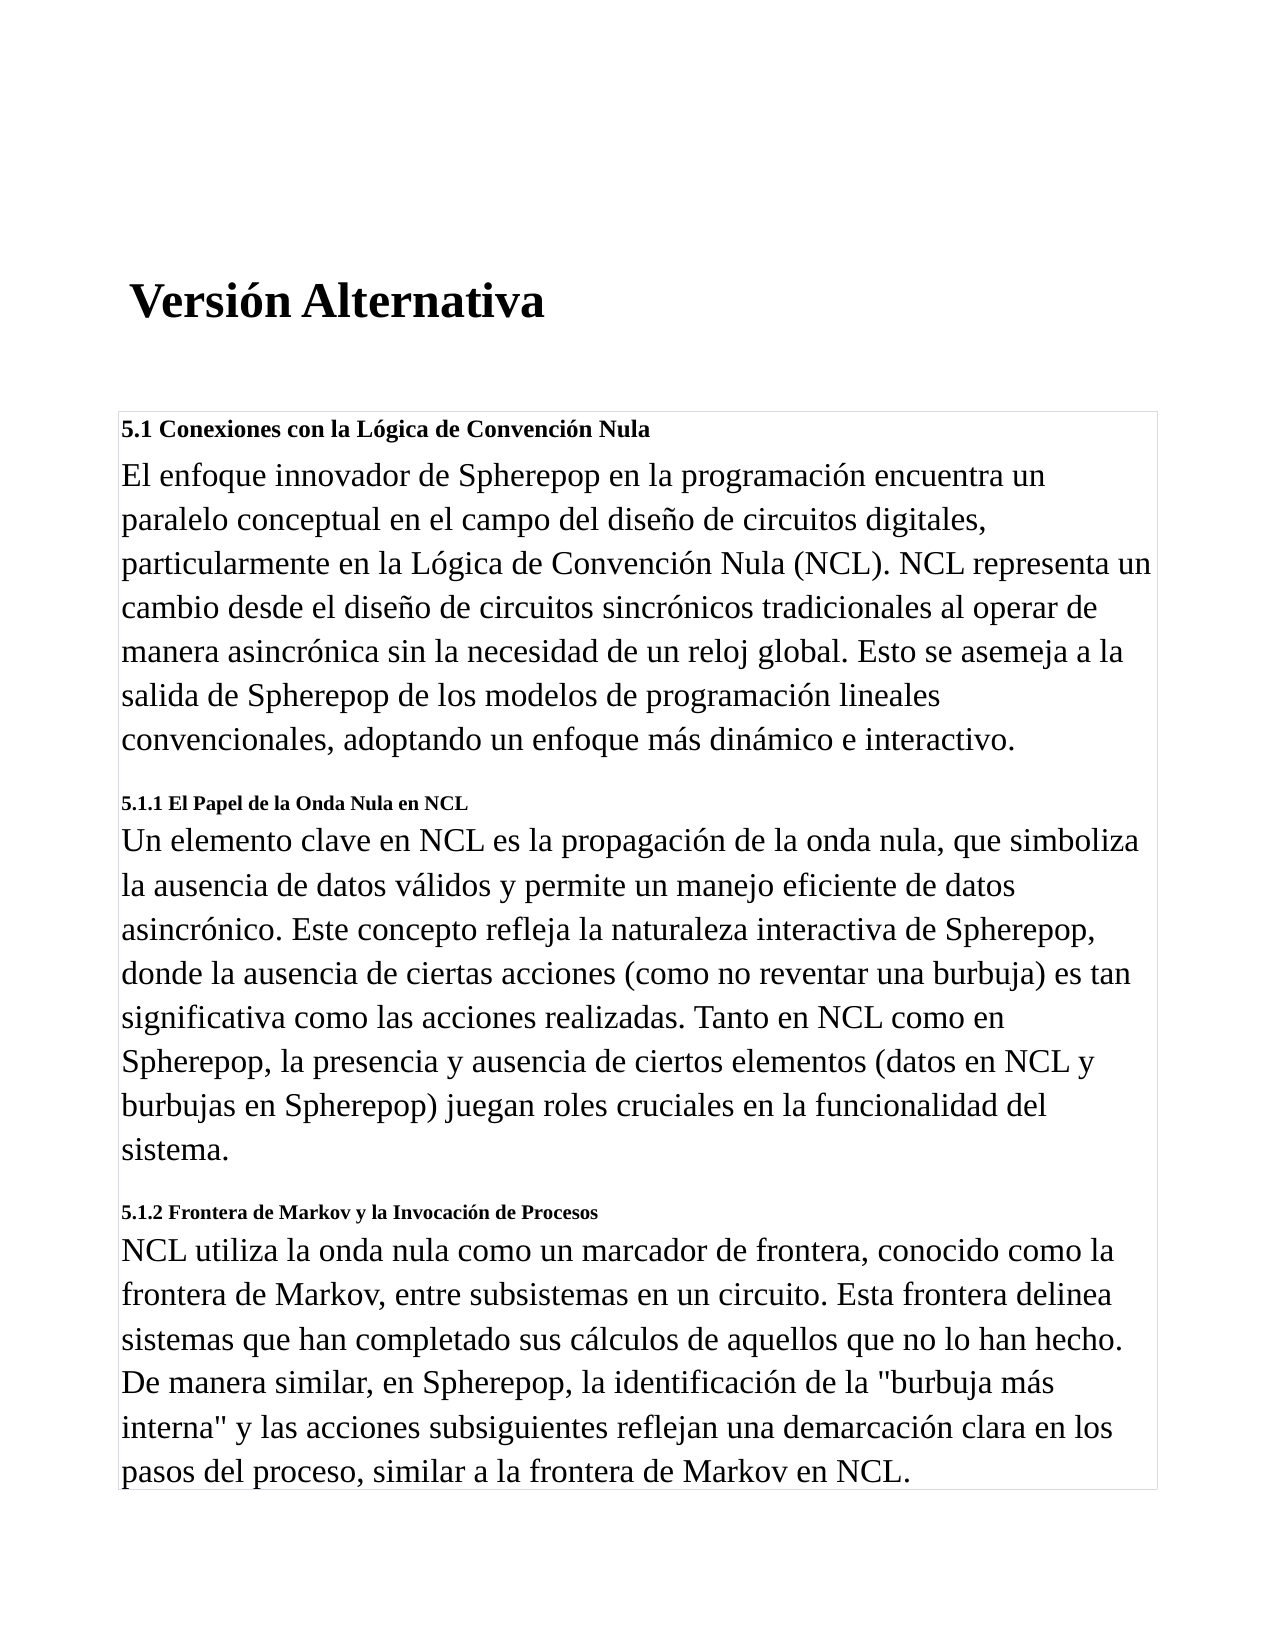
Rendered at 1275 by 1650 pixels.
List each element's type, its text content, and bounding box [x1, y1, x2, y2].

subtitle 5.1.2 Frontera de Markov y la Invocación de Procesos [119, 1197, 1157, 1224]
text NCL utiliza la onda nula como un marcador de frontera, conocido como la frontera de Markov, entre subsistemas en un circuito. Esta frontera delinea sistemas que han completado sus cálculos de aquellos que no lo han hecho. De manera similar, en Spherepop, la identificación de la "burbuja más interna" y las acciones subsiguientes reflejan una demarcación clara en los pasos del proceso, similar a la frontera de Markov en NCL. [119, 1228, 1157, 1489]
text El enfoque innovador de Spherepop en la programación encuentra un paralelo conceptual en el campo del diseño de circuitos digitales, particularmente en la Lógica de Convención Nula (NCL). NCL representa un cambio desde el diseño de circuitos sincrónicos tradicionales al operar de manera asincrónica sin la necesidad de un reloj global. Esto se asemeja a la salida de Spherepop de los modelos de programación lineales convencionales, adoptando un enfoque más dinámico e interactivo. [119, 452, 1157, 758]
subtitle 5.1.1 El Papel de la Onda Nula en NCL [119, 787, 1157, 814]
text Un elemento clave en NCL es la propagación de la onda nula, que simboliza la ausencia de datos válidos y permite un manejo eficiente de datos asincrónico. Este concepto refleja la naturaleza interactiva de Spherepop, donde la ausencia de ciertas acciones (como no reventar una burbuja) es tan significativa como las acciones realizadas. Tanto en NCL como en Spherepop, la presencia y ausencia de ciertos elementos (datos en NCL y burbujas en Spherepop) juegan roles cruciales en la funcionalidad del sistema. [119, 818, 1157, 1167]
subtitle 5.1 Conexiones con la Lógica de Convención Nula [119, 412, 1157, 442]
subtitle Versión Alternativa [118, 213, 1157, 386]
